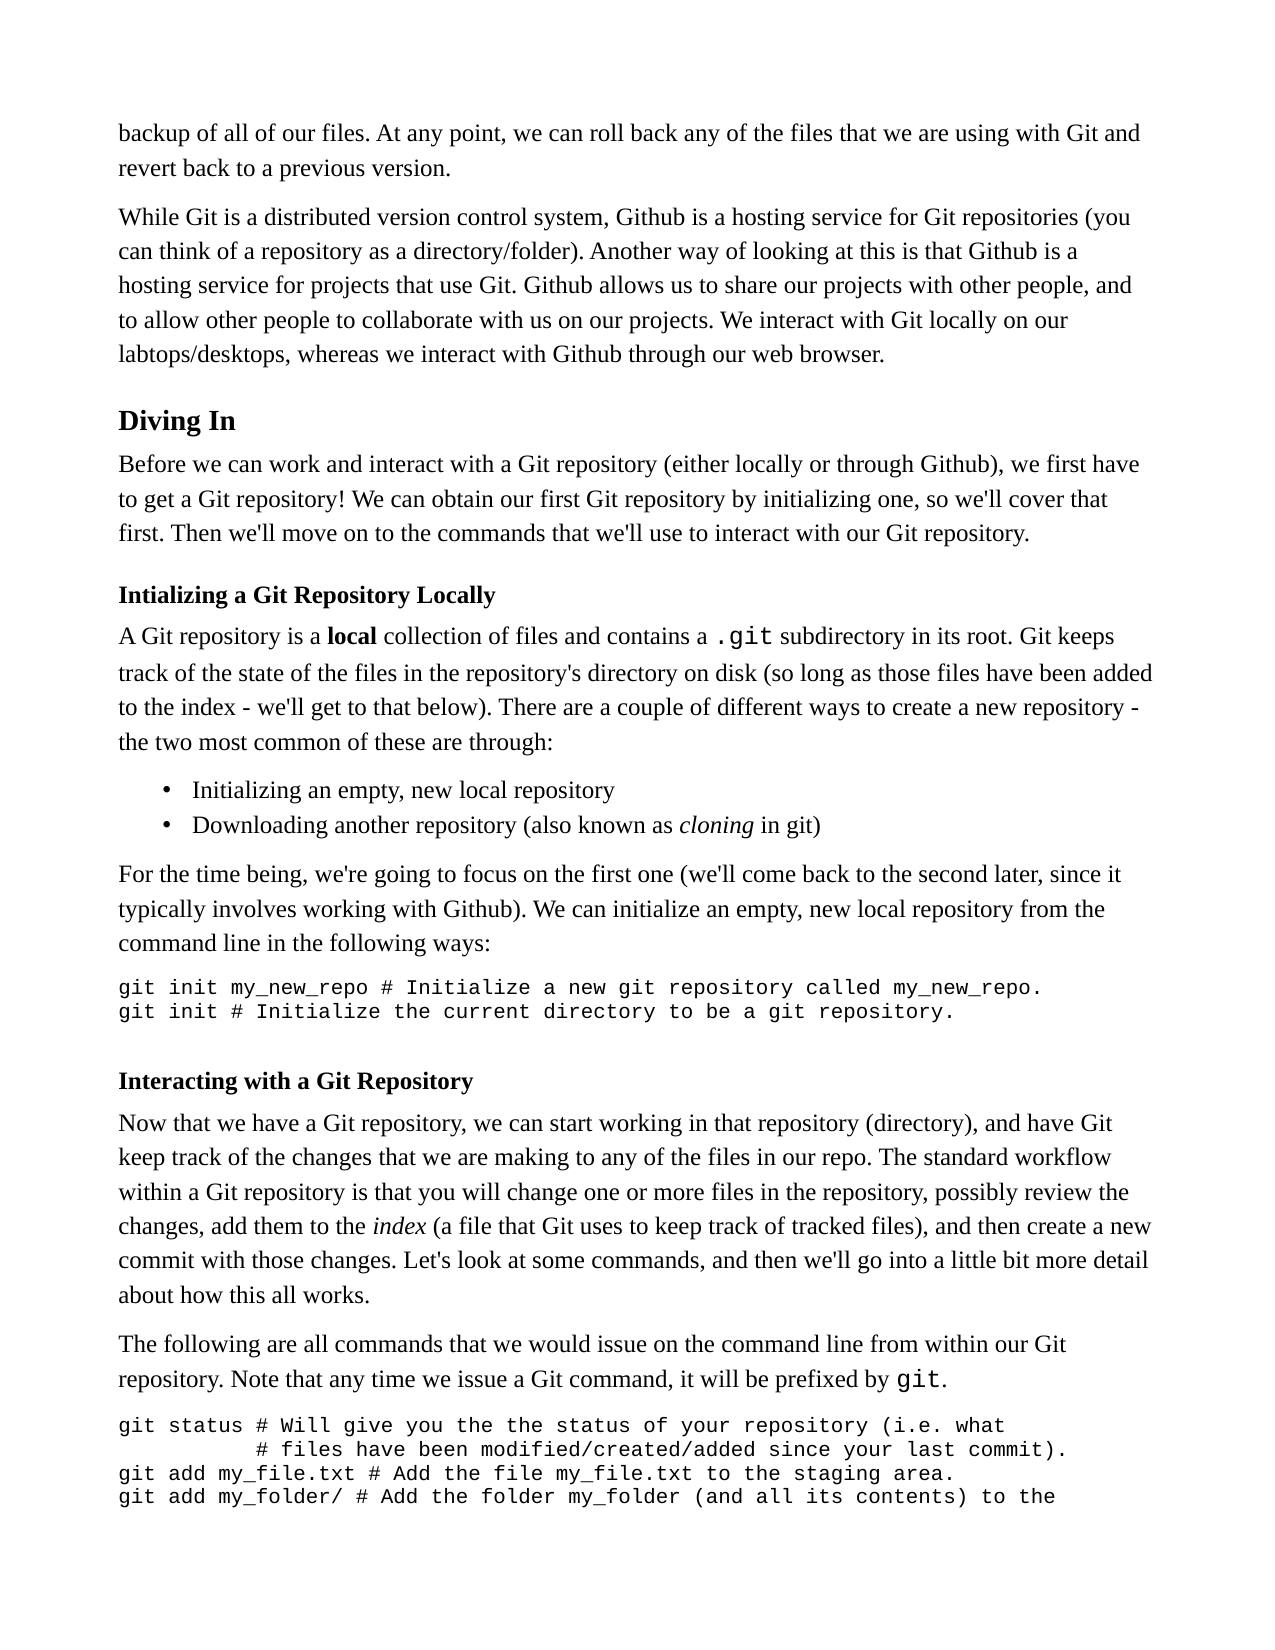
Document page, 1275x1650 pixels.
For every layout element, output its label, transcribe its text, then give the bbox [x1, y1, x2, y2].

subtitle Interacting with a Git Repository [118, 1066, 1157, 1095]
text backup of all of our files. At any point, we can roll back any of the files that we are using with Git and revert back to a previous version. [118, 118, 1157, 181]
list Downloading another repository (also known as cloning in git) [162, 810, 1157, 839]
text Before we can work and interact with a Git repository (either locally or through Github), we first have to get a Git repository! We can obtain our first Git repository by initializing one, so we'll cover that first. Then we'll move on to the commands that we'll use to interact with our Git repository. [118, 449, 1157, 547]
subtitle Intializing a Git Repository Locally [118, 580, 1157, 608]
text A Git repository is a local collection of files and contains a .git subdirectory in its root. Git keeps track of the state of the files in the repository's directory on disk (so long as those files have been added to the index - we'll get to that below). There are a couple of different ways to create a new repository - the two most common of these are through: [118, 621, 1157, 755]
text git add my_file.txt # Add the file my_file.txt to the staging area. [118, 1462, 1157, 1486]
text While Git is a distributed version control system, Github is a hosting service for Git repositories (you can think of a repository as a directory/folder). Another way of looking at this is that Github is a hosting service for projects that use Git. Github allows us to share our projects with other people, and to allow other people to collaborate with us on our projects. We interact with Git locally on our labtops/desktops, whereas we interact with Github through our web browser. [118, 202, 1157, 368]
text The following are all commands that we would issue on the command line from within our Git repository. Note that any time we issue a Git command, it will be prefixed by git. [118, 1329, 1157, 1394]
list Initializing an empty, new local repository [162, 776, 1157, 804]
subtitle Diving In [118, 403, 1157, 437]
text Now that we have a Git repository, we can start working in that repository (directory), and have Git keep track of the changes that we are making to any of the files in our repo. The standard workflow within a Git repository is that you will change one or more files in the repository, possibly review the changes, add them to the index (a file that Git uses to keep track of tracked files), and then create a new commit with those changes. Let's look at some commands, and then we'll go into a little bit more detail about how this all works. [118, 1108, 1157, 1309]
text git init my_new_repo # Initialize a new git repository called my_new_repo. [118, 977, 1157, 1001]
text For the time being, we're going to focus on the first one (we'll come back to the second later, since it typically involves working with Github). We can initialize an empty, new local repository from the command line in the following ways: [118, 859, 1157, 957]
text git init # Initialize the current directory to be a git repository. [118, 1001, 1157, 1024]
text git status # Will give you the the status of your repository (i.e. what [118, 1415, 1157, 1439]
text git add my_folder/ # Add the folder my_folder (and all its contents) to the [118, 1486, 1157, 1510]
text # files have been modified/created/added since your last commit). [118, 1439, 1157, 1462]
